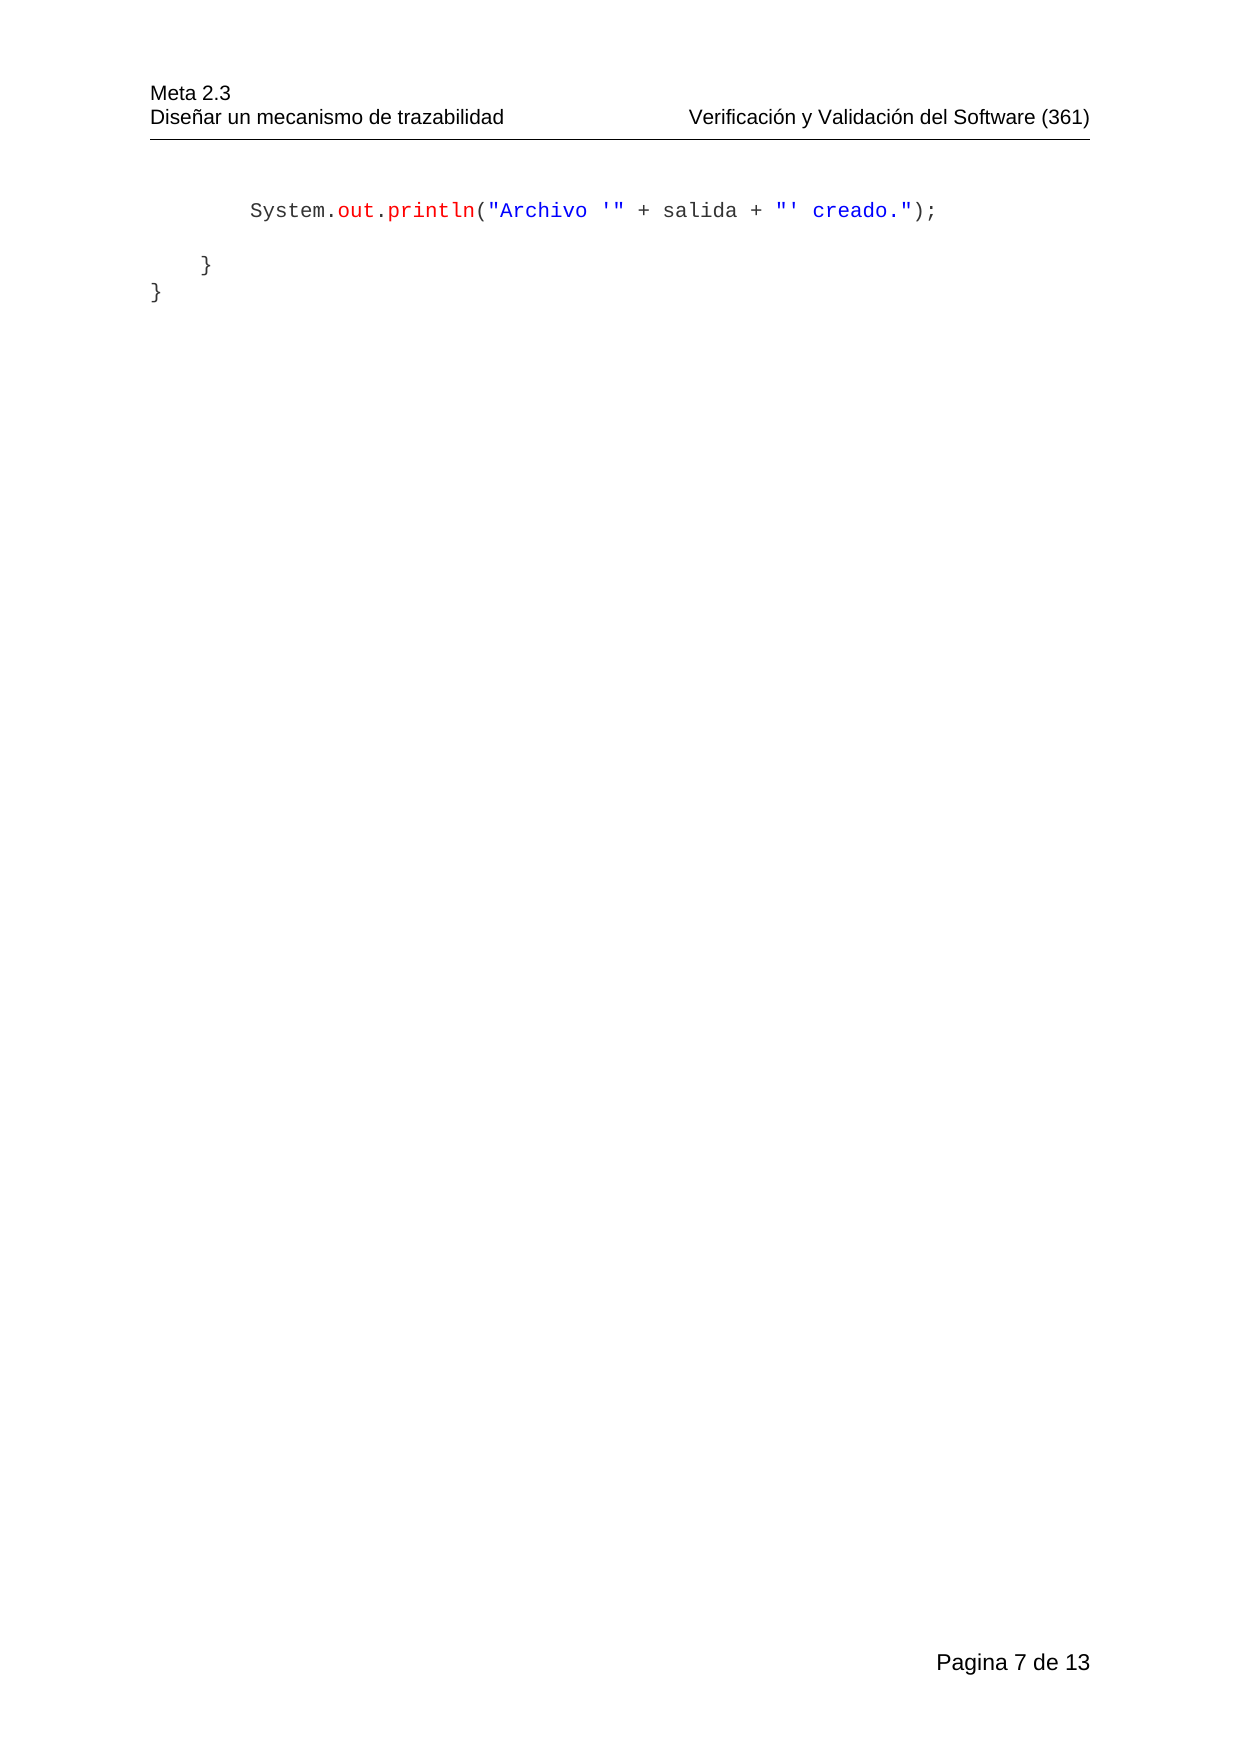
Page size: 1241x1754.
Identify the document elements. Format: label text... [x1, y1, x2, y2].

text } [150, 281, 1090, 305]
text System.out.println("Archivo '" + salida + "' creado."); [150, 200, 1090, 223]
text } [150, 254, 1090, 278]
